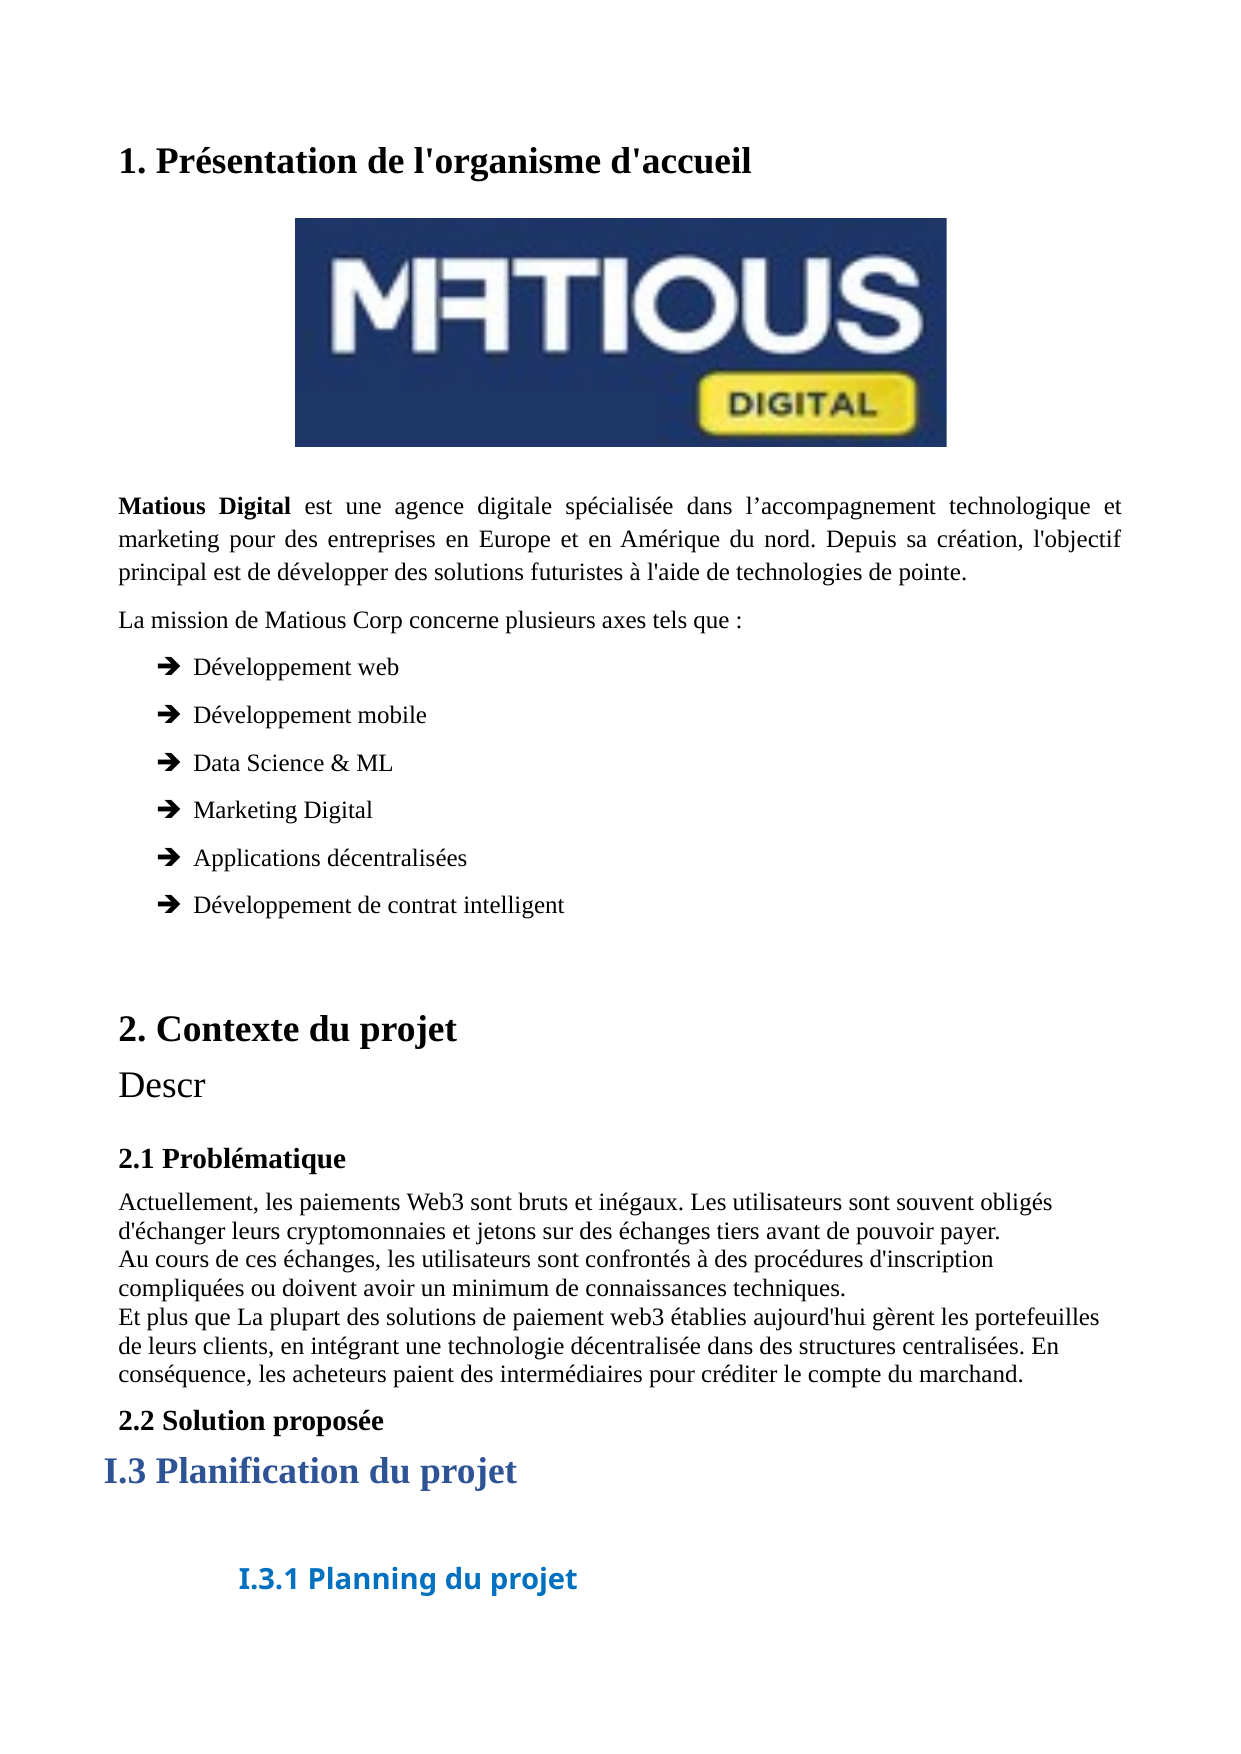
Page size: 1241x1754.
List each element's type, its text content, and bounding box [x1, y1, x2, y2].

text Matious Digital est une agence digitale spécialisée dans l’accompagnement technologique et marketing pour des entreprises en Europe et en Amérique du nord. Depuis sa création, l'objectif principal est de développer des solutions futuristes à l'aide de technologies de pointe. [118, 491, 1122, 586]
list Applications décentralisées [156, 843, 1122, 872]
text Actuellement, les paiements Web3 sont bruts et inégaux. Les utilisateurs sont souvent obligés d'échanger leurs cryptomonnaies et jetons sur des échanges tiers avant de pouvoir payer. [118, 1187, 1122, 1244]
text Au cours de ces échanges, les utilisateurs sont confrontés à des procédures d'inscription compliquées ou doivent avoir un minimum de connaissances techniques. [118, 1244, 1122, 1302]
subtitle 2.1 Problématique [118, 1141, 1122, 1174]
subtitle I.3 Planification du projet [103, 1449, 1122, 1492]
text La mission de Matious Corp concerne plusieurs axes tels que : [118, 605, 1122, 634]
text I.3.1 Planning du projet [238, 1559, 1122, 1598]
subtitle 1. Présentation de l'organisme d'accueil [118, 139, 1122, 182]
list Marketing Digital [156, 795, 1122, 824]
list Développement mobile [156, 700, 1122, 729]
list Data Science & ML [156, 748, 1122, 776]
subtitle 2.2 Solution proposée [118, 1403, 1122, 1436]
list Développement web [156, 652, 1122, 681]
list Développement de contrat intelligent [156, 891, 1122, 919]
text Et plus que La plupart des solutions de paiement web3 établies aujourd'hui gèrent les portefeuilles de leurs clients, en intégrant une technologie décentralisée dans des structures centralisées. En conséquence, les acheteurs paient des intermédiaires pour créditer le compte du marchand. [118, 1302, 1122, 1388]
subtitle 2. Contexte du projet [118, 1007, 1122, 1050]
text Descr [118, 1062, 1122, 1105]
picture [295, 218, 947, 447]
